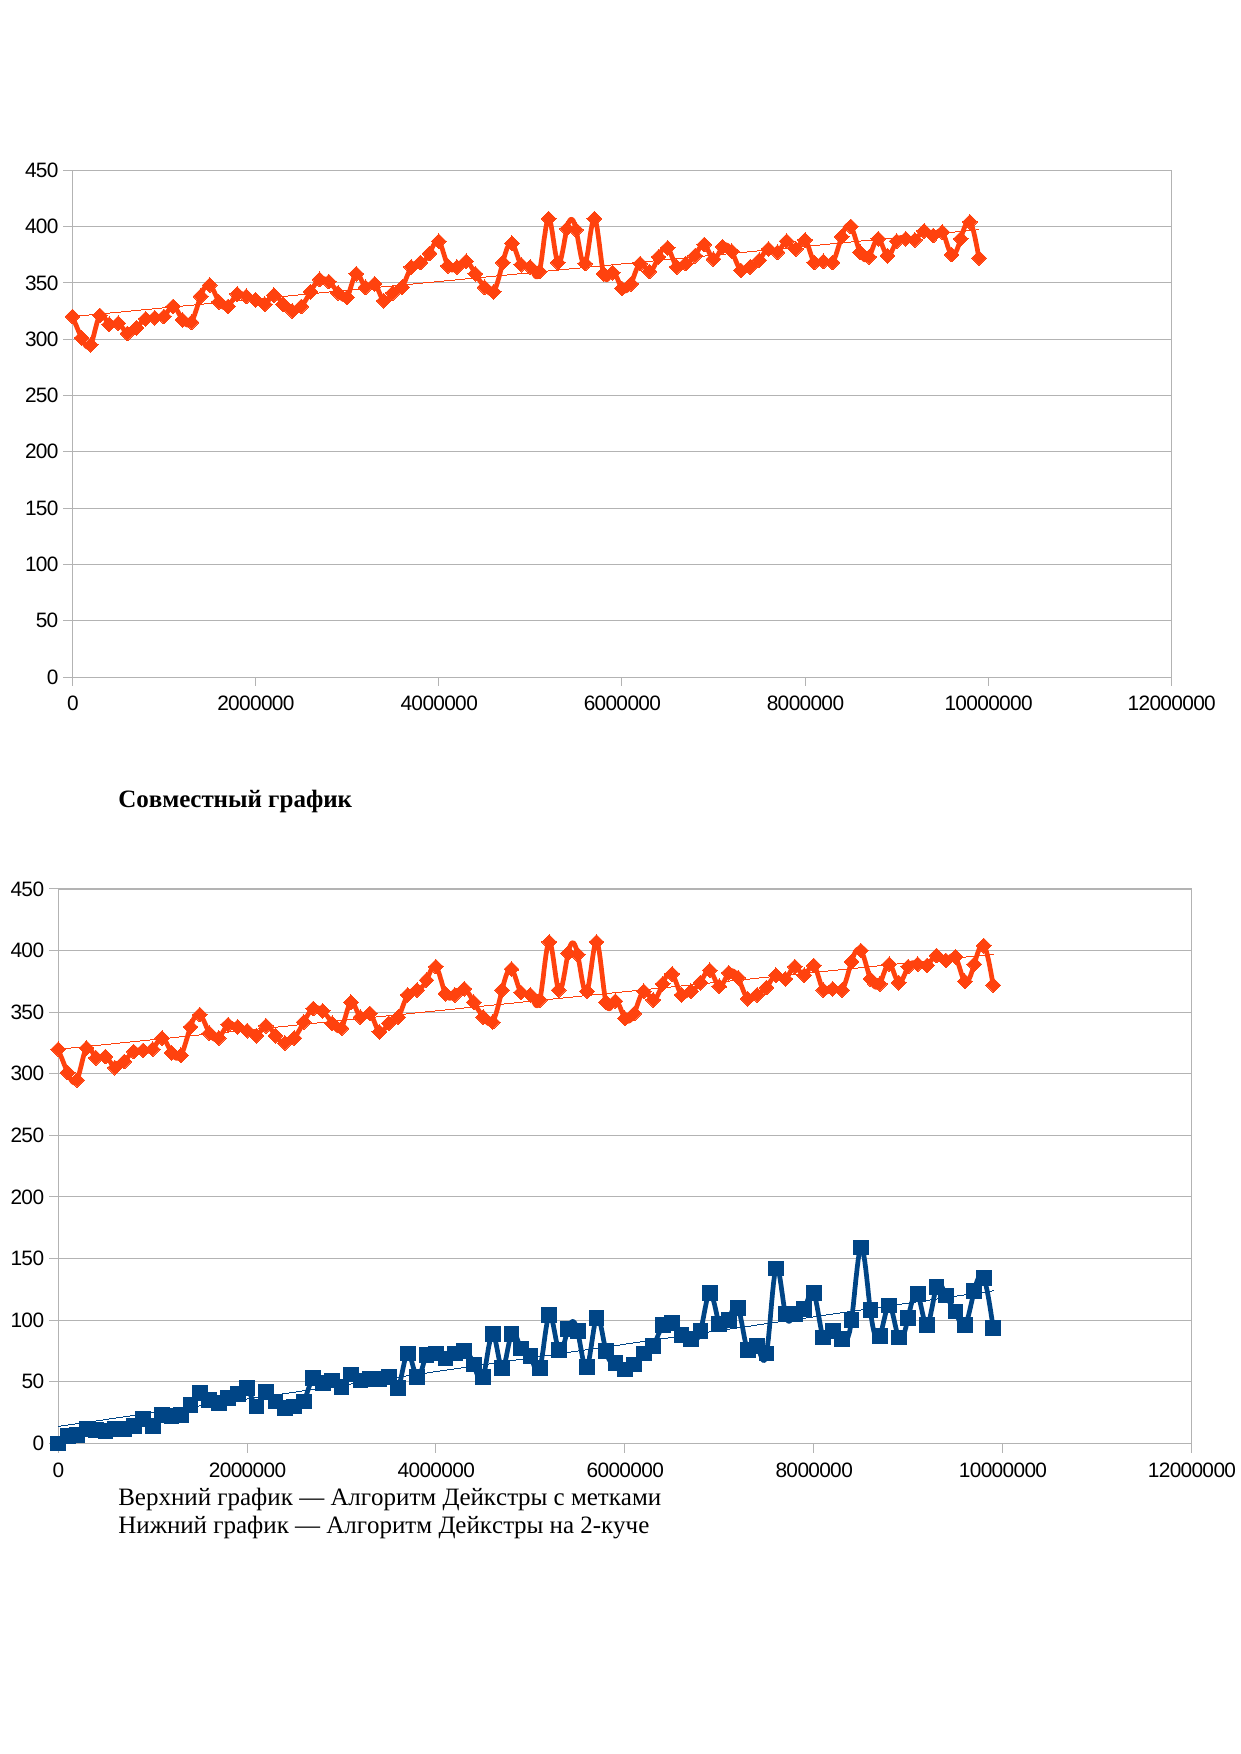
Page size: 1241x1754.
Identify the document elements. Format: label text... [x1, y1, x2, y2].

text Совместный график [118, 784, 1122, 813]
text Нижний график — Алгоритм Дейкстры на 2-куче [118, 1511, 1122, 1539]
text Верхний график — Алгоритм Дейкстры с метками [118, 1481, 1122, 1511]
